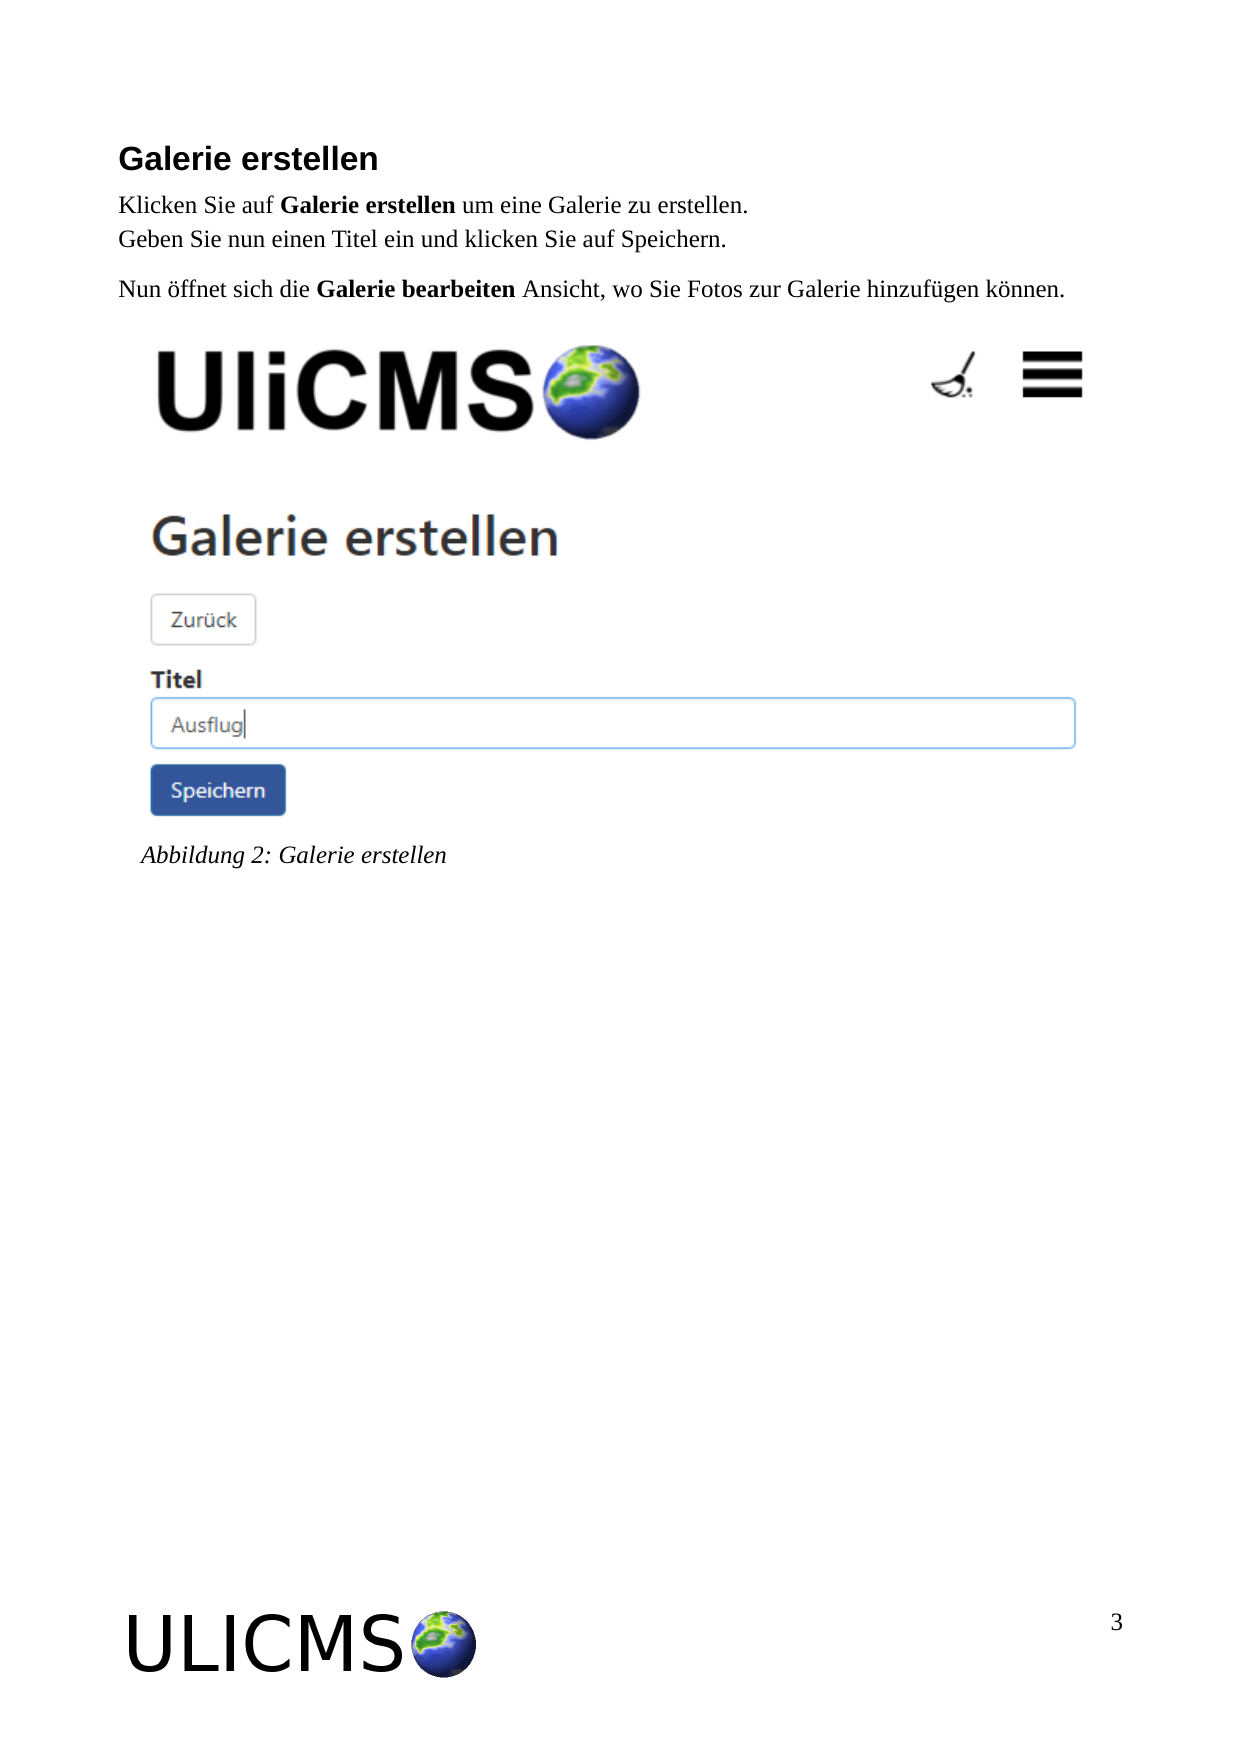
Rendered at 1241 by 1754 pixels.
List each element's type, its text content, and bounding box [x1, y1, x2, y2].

text Nun öffnet sich die Galerie bearbeiten Ansicht, wo Sie Fotos zur Galerie hinzufügen können. [118, 274, 1123, 302]
text Klicken Sie auf Galerie erstellen um eine Galerie zu erstellen. Geben Sie nun einen Titel ein und klicken Sie auf Speichern. [118, 190, 1123, 253]
picture [140, 335, 1100, 836]
picture [118, 1607, 479, 1681]
subtitle Galerie erstellen [118, 139, 1123, 178]
text Abbildung 2: Galerie erstellen [141, 836, 1100, 869]
